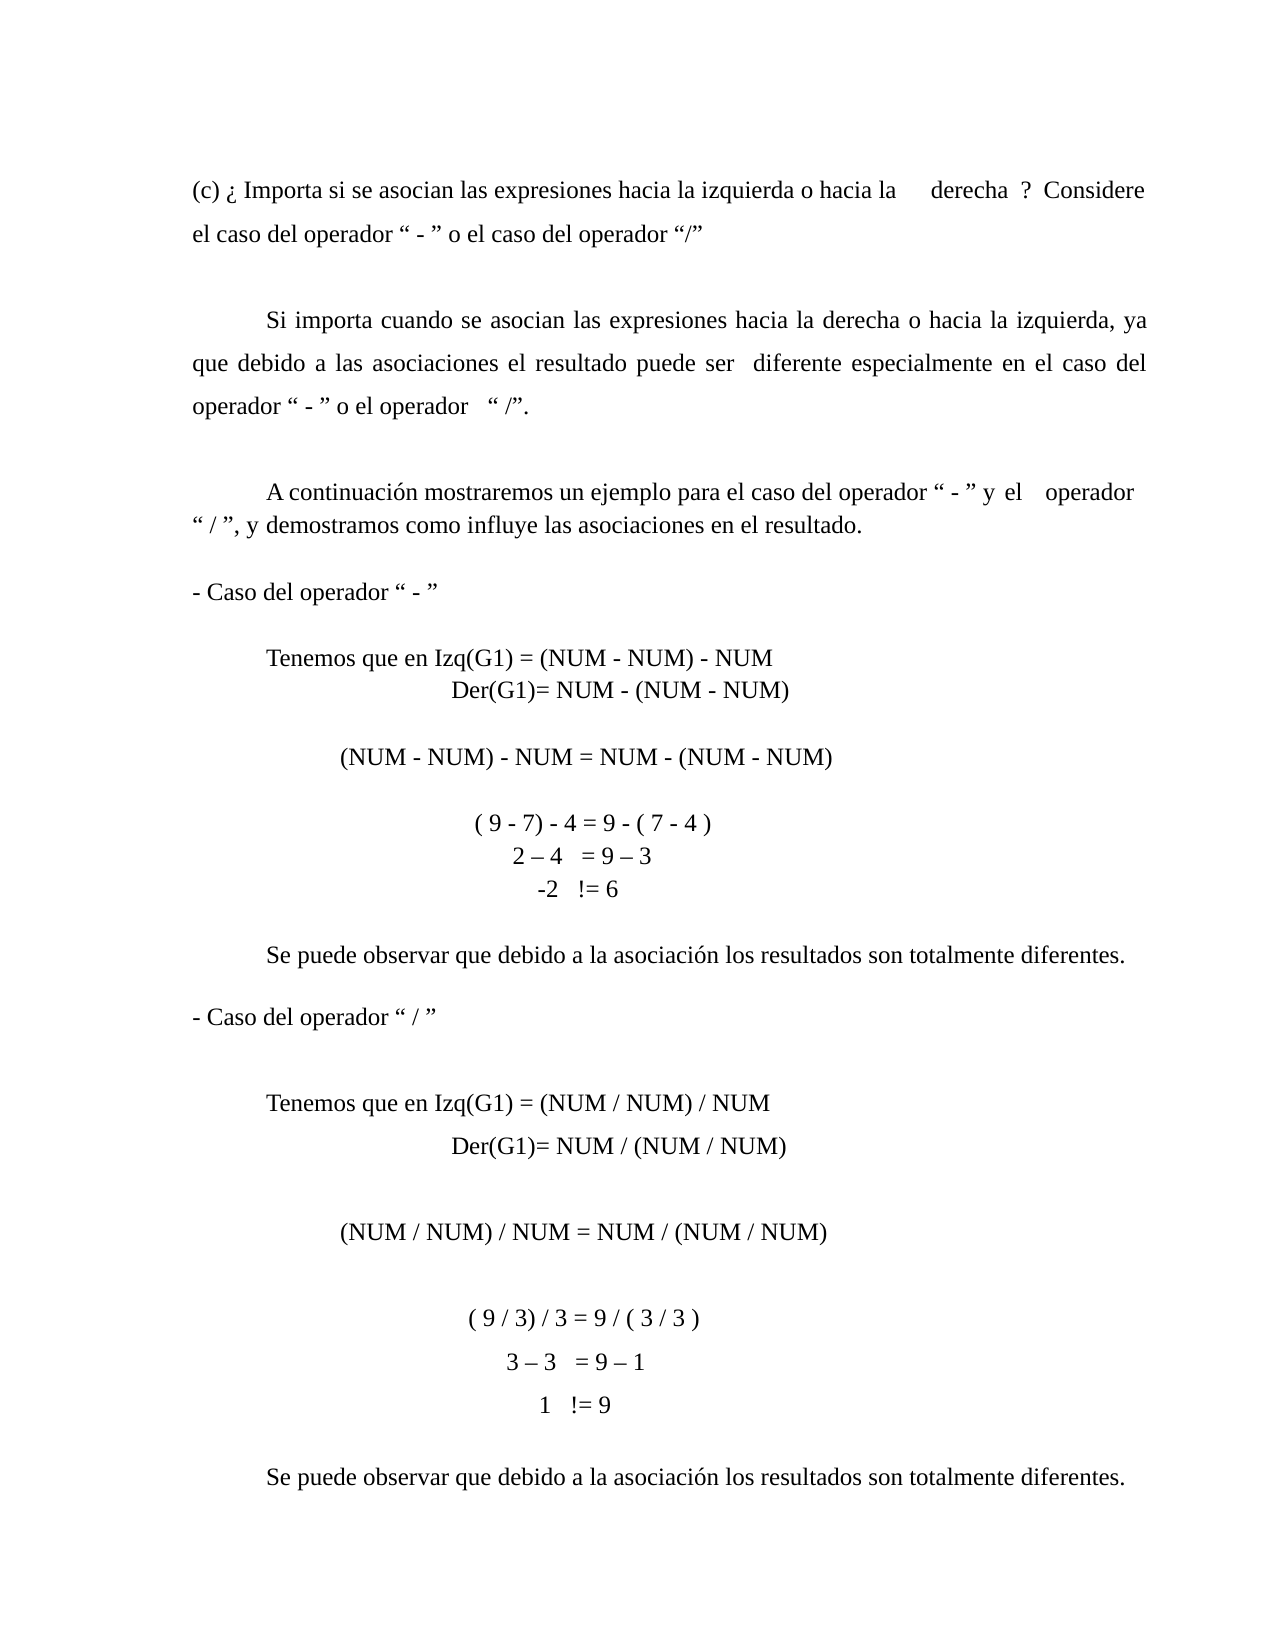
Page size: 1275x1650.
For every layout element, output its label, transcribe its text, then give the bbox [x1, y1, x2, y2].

text - Caso del operador “ - ” [118, 577, 1157, 605]
text 1 != 9 [118, 1390, 1157, 1418]
text Tenemos que en Izq(G1) = (NUM / NUM) / NUM [118, 1088, 1157, 1117]
text -2 != 6 [118, 874, 1157, 902]
text Se puede observar que debido a la asociación los resultados son totalmente diferentes. [118, 1462, 1157, 1490]
text 2 – 4 = 9 – 3 [118, 841, 1157, 869]
text Tenemos que en Izq(G1) = (NUM - NUM) - NUM [118, 643, 1157, 671]
text - Caso del operador “ / ” [118, 1002, 1157, 1030]
text (NUM - NUM) - NUM = NUM - (NUM - NUM) [118, 742, 1157, 770]
text Der(G1)= NUM - (NUM - NUM) [118, 676, 1157, 704]
text A continuación mostraremos un ejemplo para el caso del operador “ - ” y el operador “ / ”, y demostramos como influye las asociaciones en el resultado. [118, 477, 1157, 539]
text Se puede observar que debido a la asociación los resultados son totalmente diferentes. [118, 940, 1157, 968]
text Der(G1)= NUM / (NUM / NUM) [118, 1131, 1157, 1160]
text Si importa cuando se asocian las expresiones hacia la derecha o hacia la izquierda, ya que debido a las asociaciones el resultado puede ser diferente especialmente en el caso del operador “ - ” o el operador “ /”. [118, 305, 1157, 420]
text (NUM / NUM) / NUM = NUM / (NUM / NUM) [118, 1217, 1157, 1246]
text 3 – 3 = 9 – 1 [118, 1347, 1157, 1375]
text (c) ¿ Importa si se asocian las expresiones hacia la izquierda o hacia la derecha ? Considere el caso del operador “ - ” o el caso del operador “/” [118, 176, 1157, 247]
text ( 9 - 7) - 4 = 9 - ( 7 - 4 ) [118, 808, 1157, 836]
text ( 9 / 3) / 3 = 9 / ( 3 / 3 ) [118, 1303, 1157, 1332]
